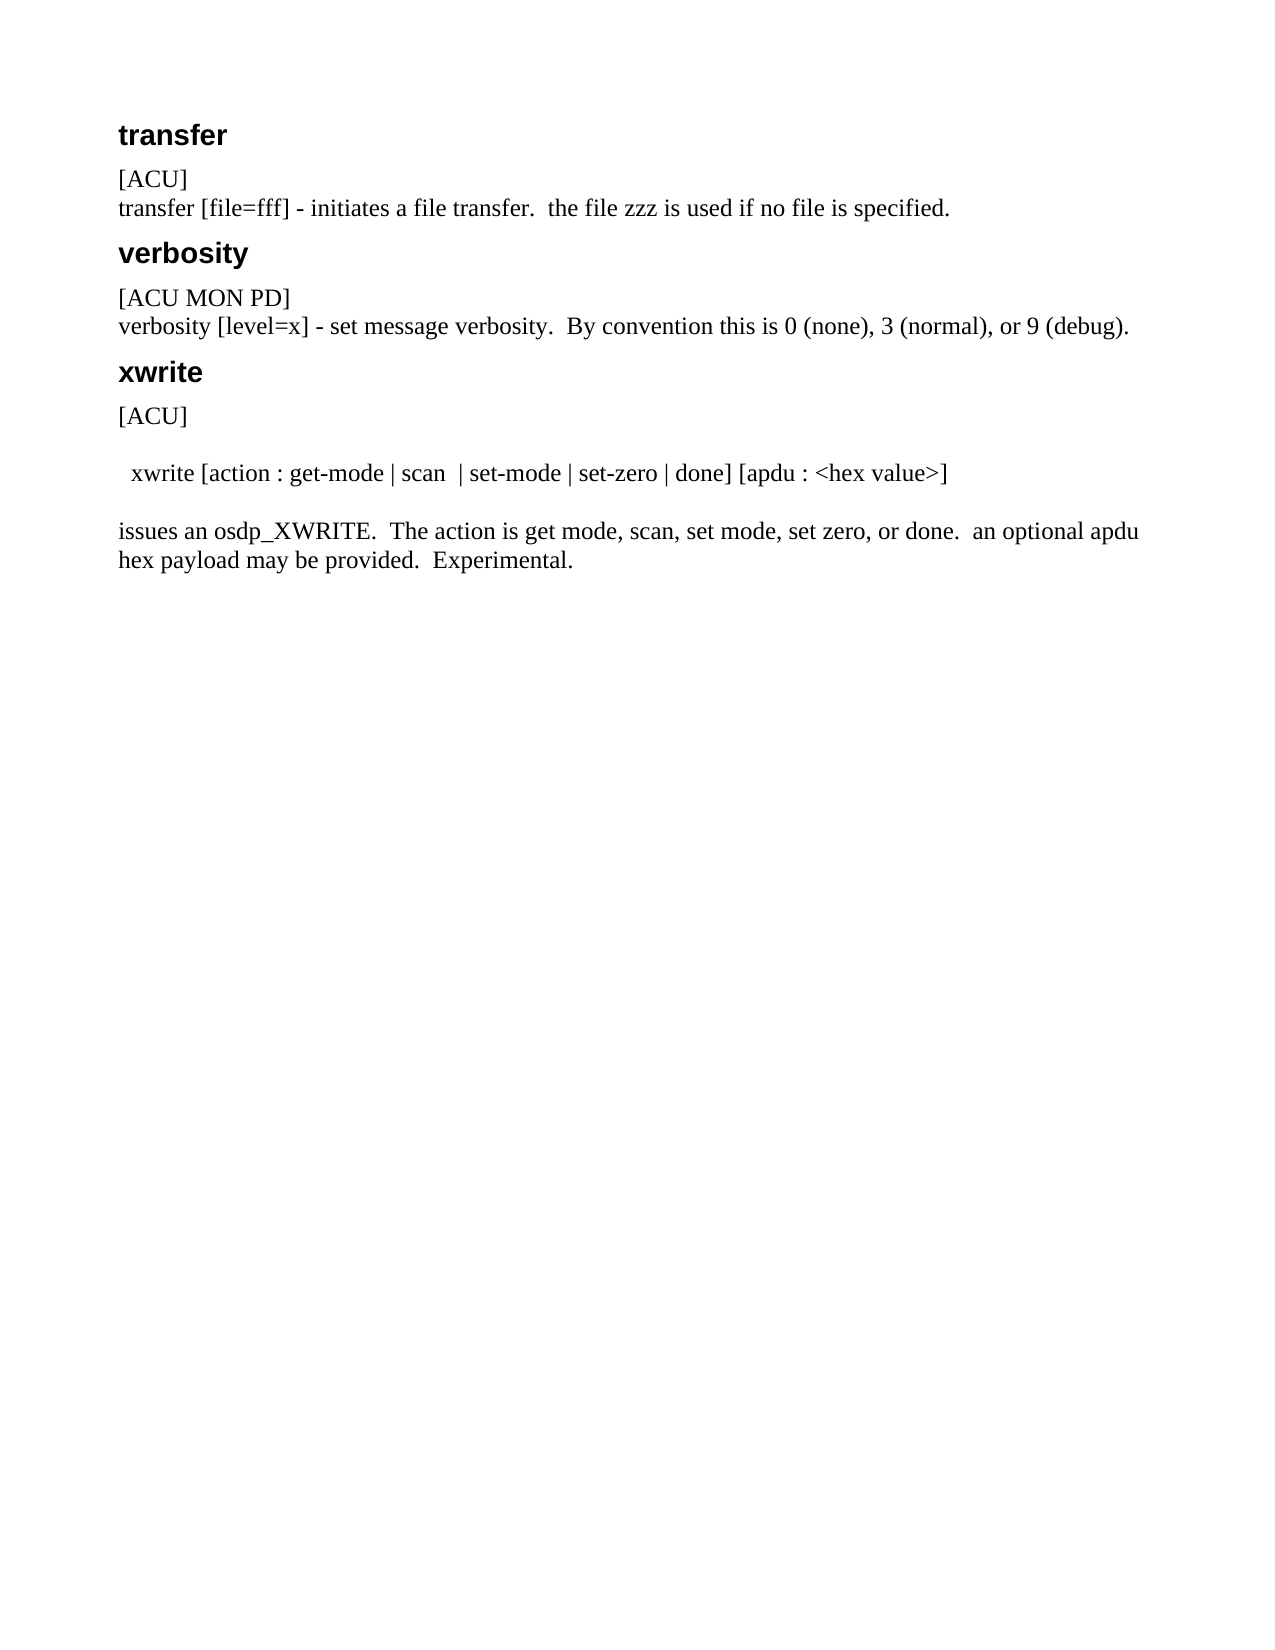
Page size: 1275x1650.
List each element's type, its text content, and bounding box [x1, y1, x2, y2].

text [ACU] [118, 401, 1157, 430]
subtitle verbosity [118, 236, 1157, 270]
text transfer [file=fff] - initiates a file transfer. the file zzz is used if no file is specified. [118, 193, 1157, 222]
text issues an osdp_XWRITE. The action is get mode, scan, set mode, set zero, or done. an optional apdu hex payload may be provided. Experimental. [118, 516, 1157, 573]
text verbosity [level=x] - set message verbosity. By convention this is 0 (none), 3 (normal), or 9 (debug). [118, 311, 1157, 340]
text xwrite [action : get-mode | scan | set-mode | set-zero | done] [apdu : <hex value>] [118, 458, 1157, 487]
text [ACU] [118, 164, 1157, 193]
subtitle transfer [118, 118, 1157, 152]
text [ACU MON PD] [118, 283, 1157, 311]
subtitle xwrite [118, 355, 1157, 388]
